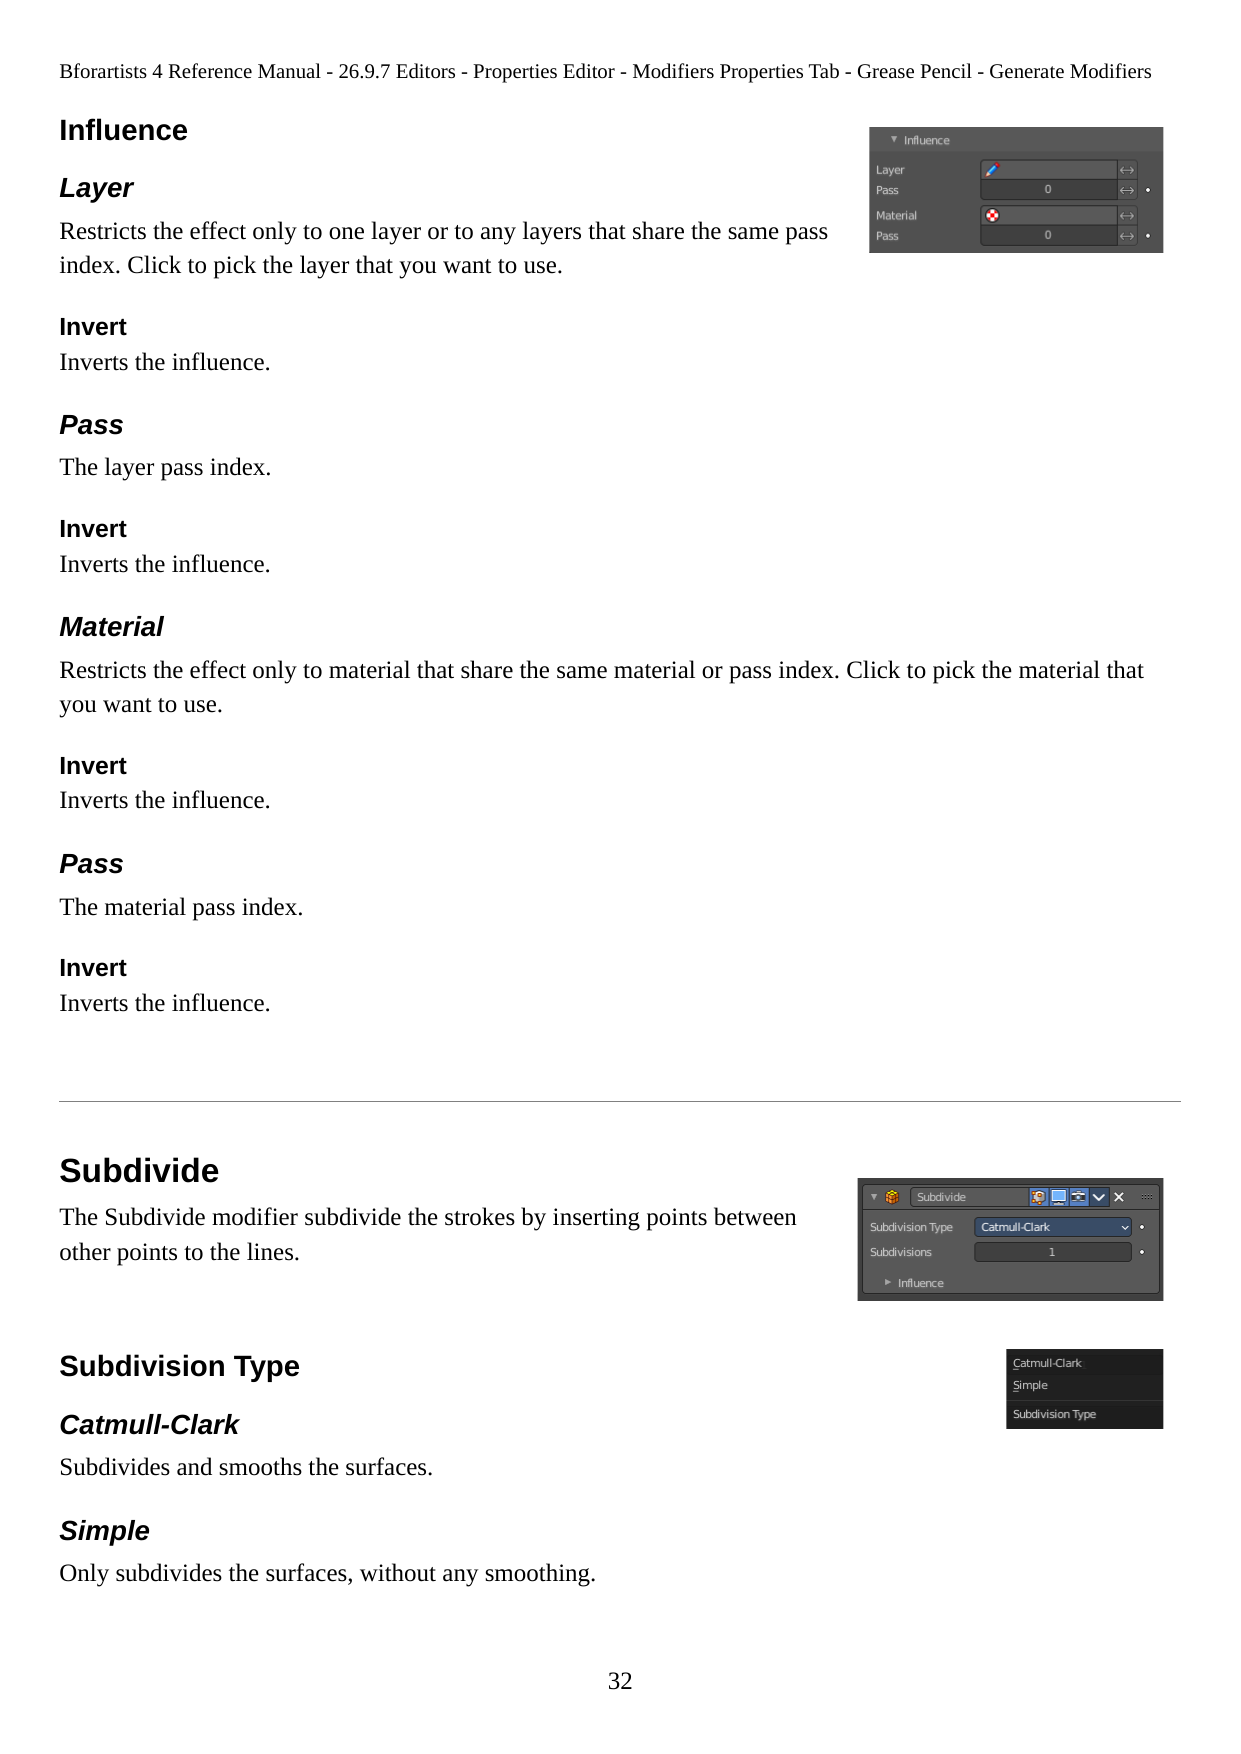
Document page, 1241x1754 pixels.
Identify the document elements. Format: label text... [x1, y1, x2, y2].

text Restricts the effect only to one layer or to any layers that share the same pass index. Click to pick the layer that you want to use. [59, 216, 1181, 279]
subtitle Invert [59, 751, 1181, 779]
picture [869, 127, 1164, 253]
text The Subdivide modifier subdivide the strokes by inserting points between other points to the lines. [59, 1202, 857, 1265]
text Inverts the influence. [59, 549, 1181, 578]
subtitle Pass [59, 847, 1181, 879]
subtitle Invert [59, 312, 1181, 340]
text Inverts the influence. [59, 988, 1181, 1017]
subtitle Simple [59, 1514, 1181, 1546]
text The material pass index. [59, 892, 1181, 920]
subtitle Pass [59, 408, 1181, 440]
text Restricts the effect only to material that share the same material or pass index. Click to pick the material that you want to use. [59, 655, 1181, 718]
text Inverts the influence. [59, 786, 1181, 814]
text Only subdivides the surfaces, without any smoothing. [59, 1558, 1181, 1587]
subtitle Subdivide [59, 1151, 1181, 1190]
subtitle [1164, 171, 1181, 203]
text Inverts the influence. [59, 347, 1181, 375]
subtitle Influence [59, 113, 1181, 146]
text Subdivides and smooths the surfaces. [59, 1452, 1181, 1481]
picture [857, 1178, 1164, 1301]
subtitle Layer [59, 171, 869, 203]
subtitle [1164, 1349, 1181, 1383]
subtitle Catmull-Clark [59, 1408, 1181, 1440]
subtitle Subdivision Type [59, 1349, 1006, 1383]
subtitle Material [59, 610, 1181, 642]
picture [1006, 1349, 1164, 1429]
text The layer pass index. [59, 452, 1181, 481]
subtitle Invert [59, 514, 1181, 543]
subtitle Invert [59, 953, 1181, 982]
